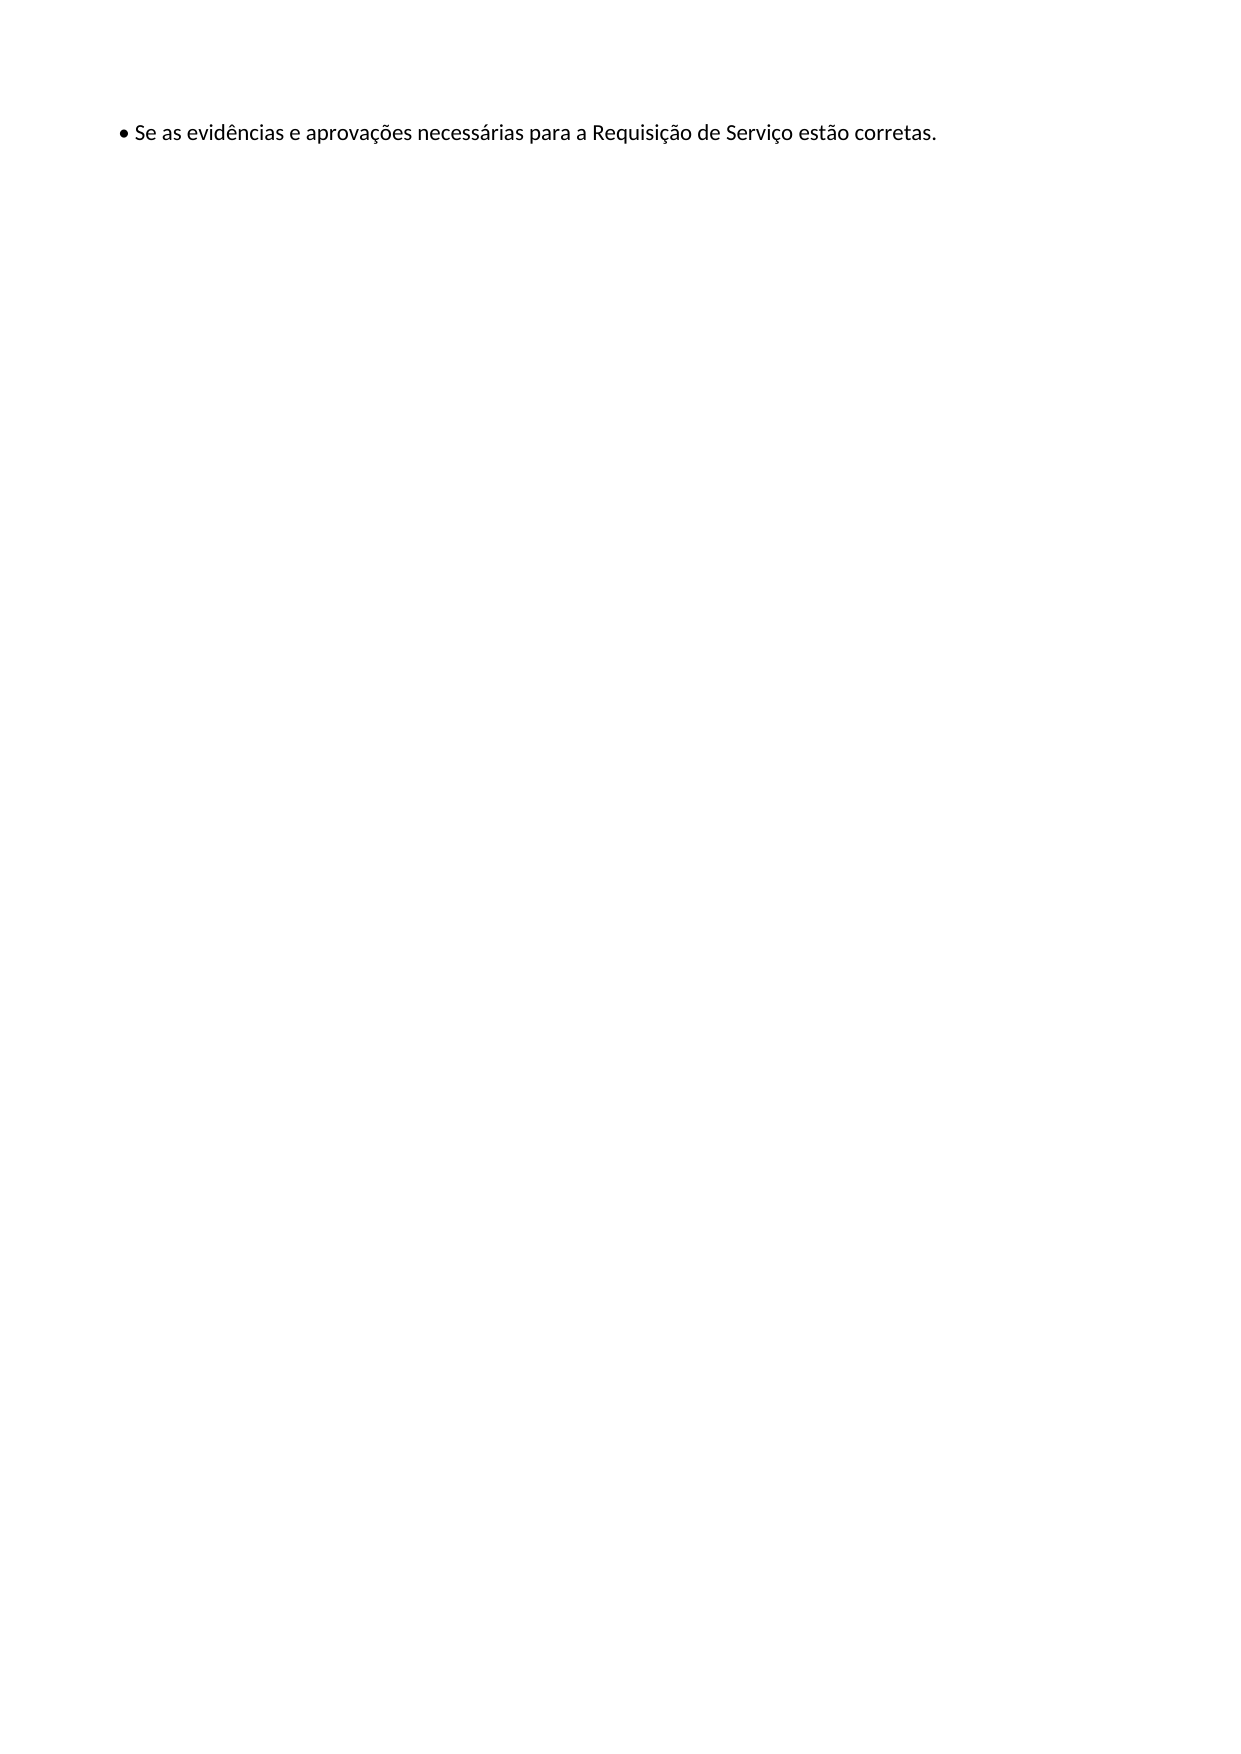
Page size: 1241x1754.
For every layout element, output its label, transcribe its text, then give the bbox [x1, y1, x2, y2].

text • Se as evidências e aprovações necessárias para a Requisição de Serviço estão corretas. [118, 118, 1122, 146]
